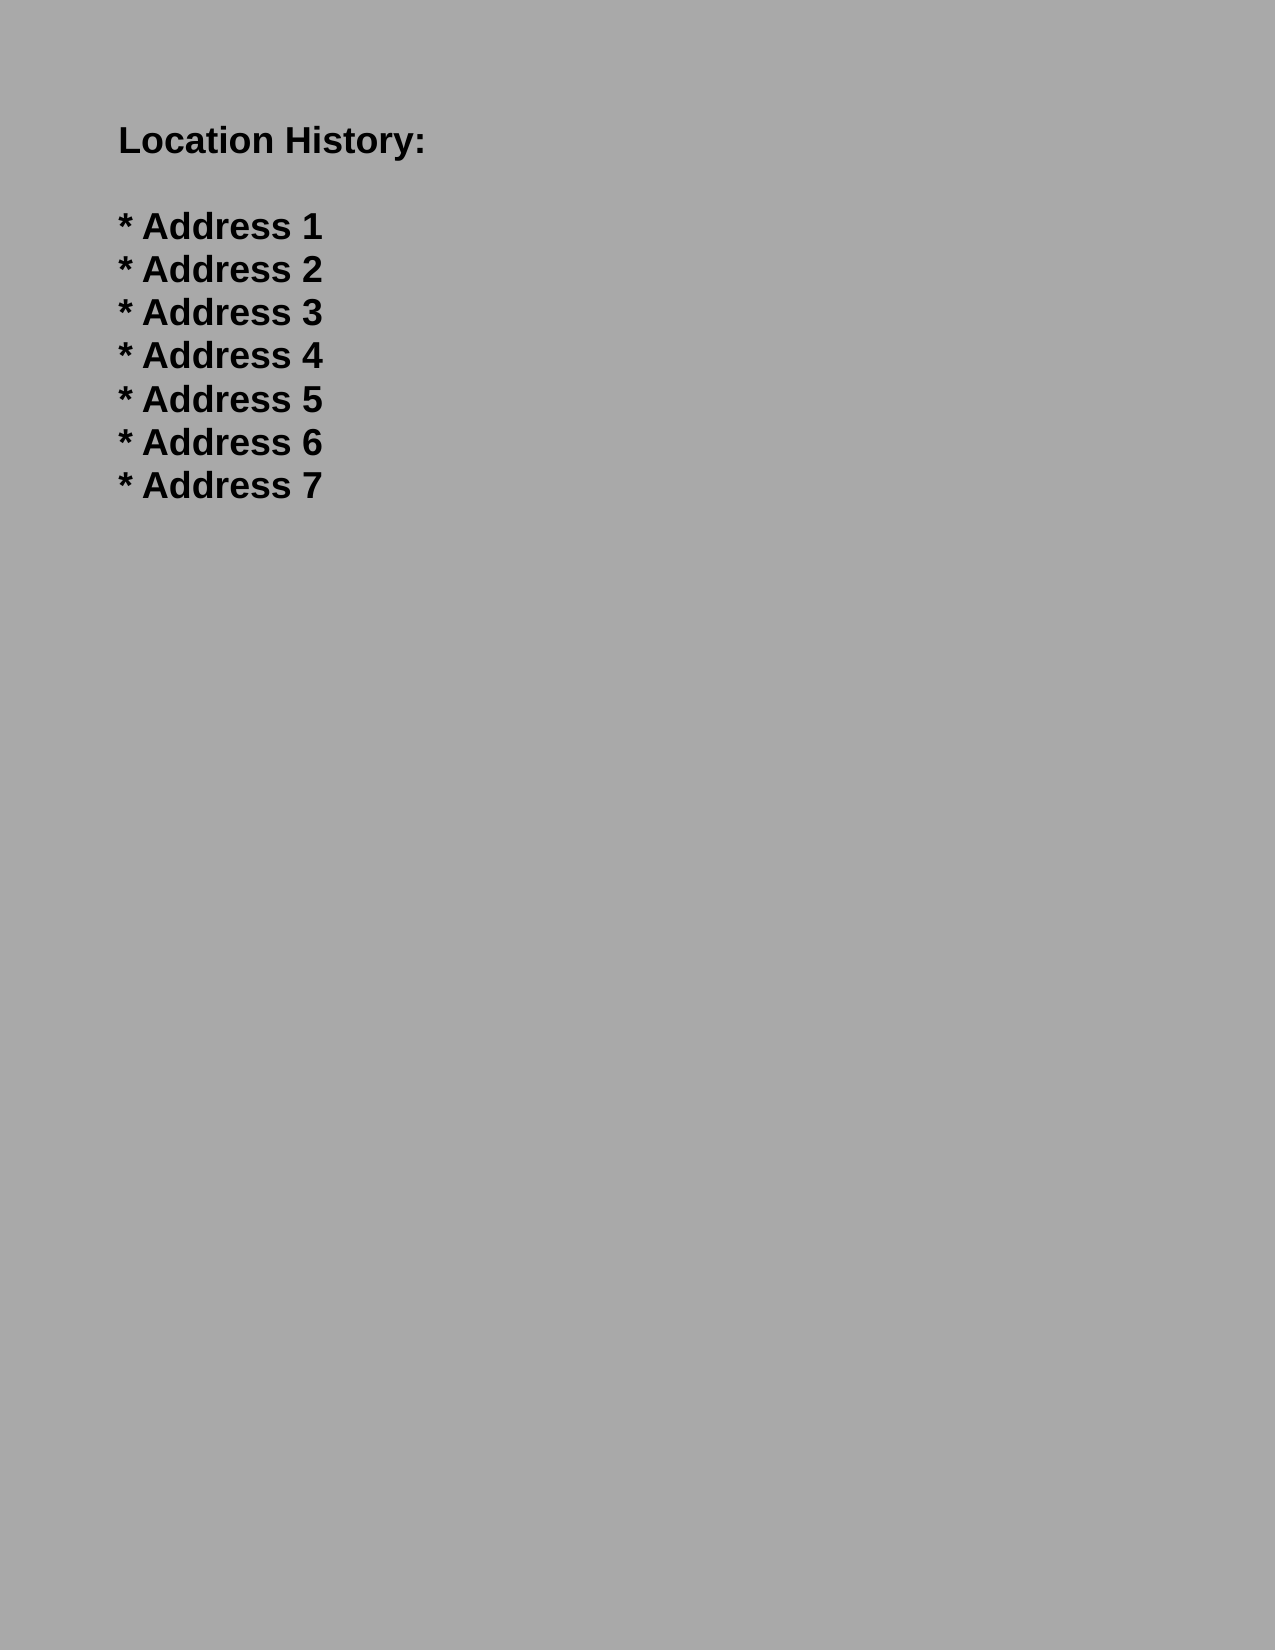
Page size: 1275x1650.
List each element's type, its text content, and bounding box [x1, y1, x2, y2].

text * Address 1 [118, 204, 1157, 247]
text * Address 3 [118, 291, 1157, 334]
text * Address 7 [118, 463, 1157, 506]
text * Address 4 [118, 334, 1157, 377]
text Location History: [118, 118, 1157, 161]
text * Address 2 [118, 247, 1157, 291]
text * Address 6 [118, 420, 1157, 463]
text * Address 5 [118, 377, 1157, 420]
